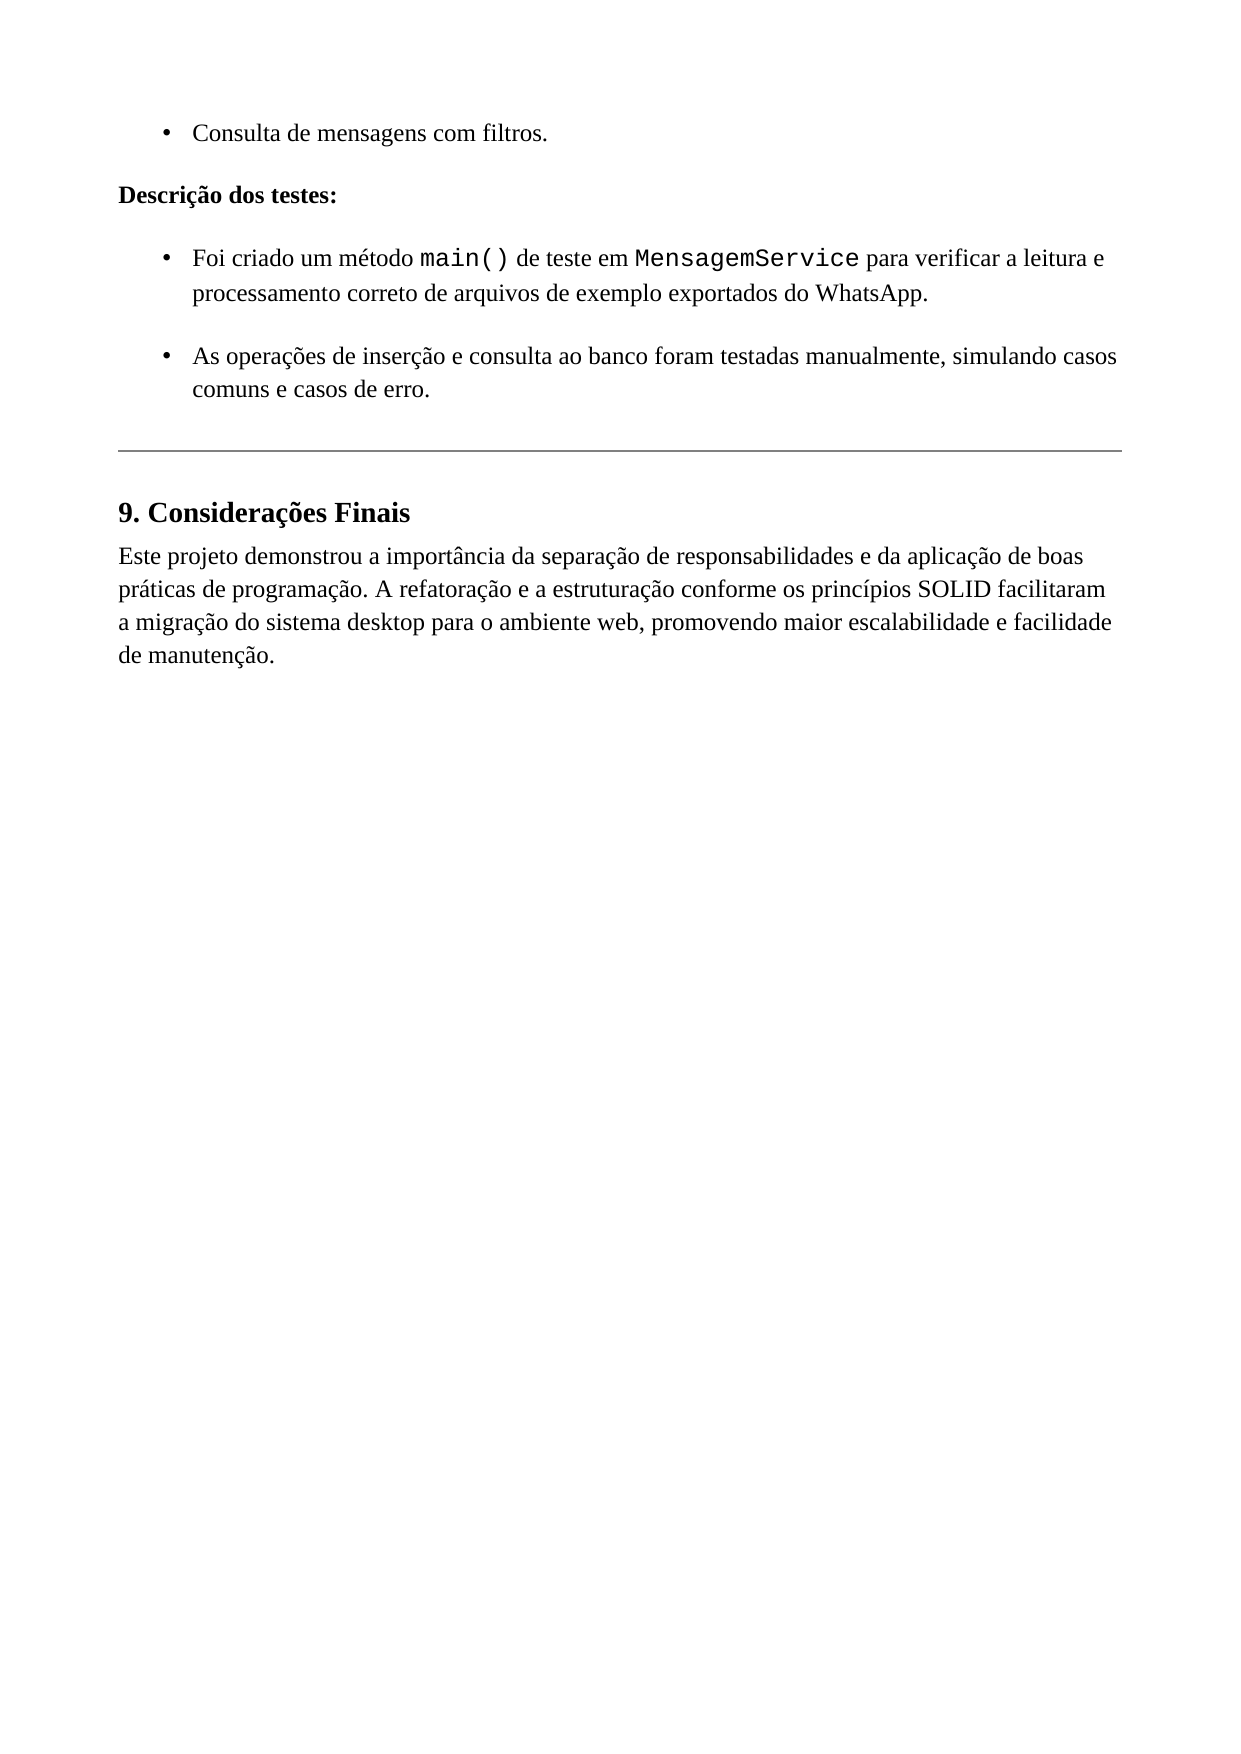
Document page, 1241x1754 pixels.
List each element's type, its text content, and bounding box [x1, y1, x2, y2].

list Consulta de mensagens com filtros. [162, 118, 1122, 147]
subtitle 9. Considerações Finais [118, 495, 1122, 529]
text Este projeto demonstrou a importância da separação de responsabilidades e da aplicação de boas práticas de programação. A refatoração e a estruturação conforme os princípios SOLID facilitaram a migração do sistema desktop para o ambiente web, promovendo maior escalabilidade e facilidade de manutenção. [118, 541, 1122, 669]
text Descrição dos testes: [118, 181, 1122, 209]
list Foi criado um método main() de teste em MensagemService para verificar a leitura e processamento correto de arquivos de exemplo exportados do WhatsApp. [162, 243, 1122, 307]
list As operações de inserção e consulta ao banco foram testadas manualmente, simulando casos comuns e casos de erro. [162, 341, 1122, 402]
